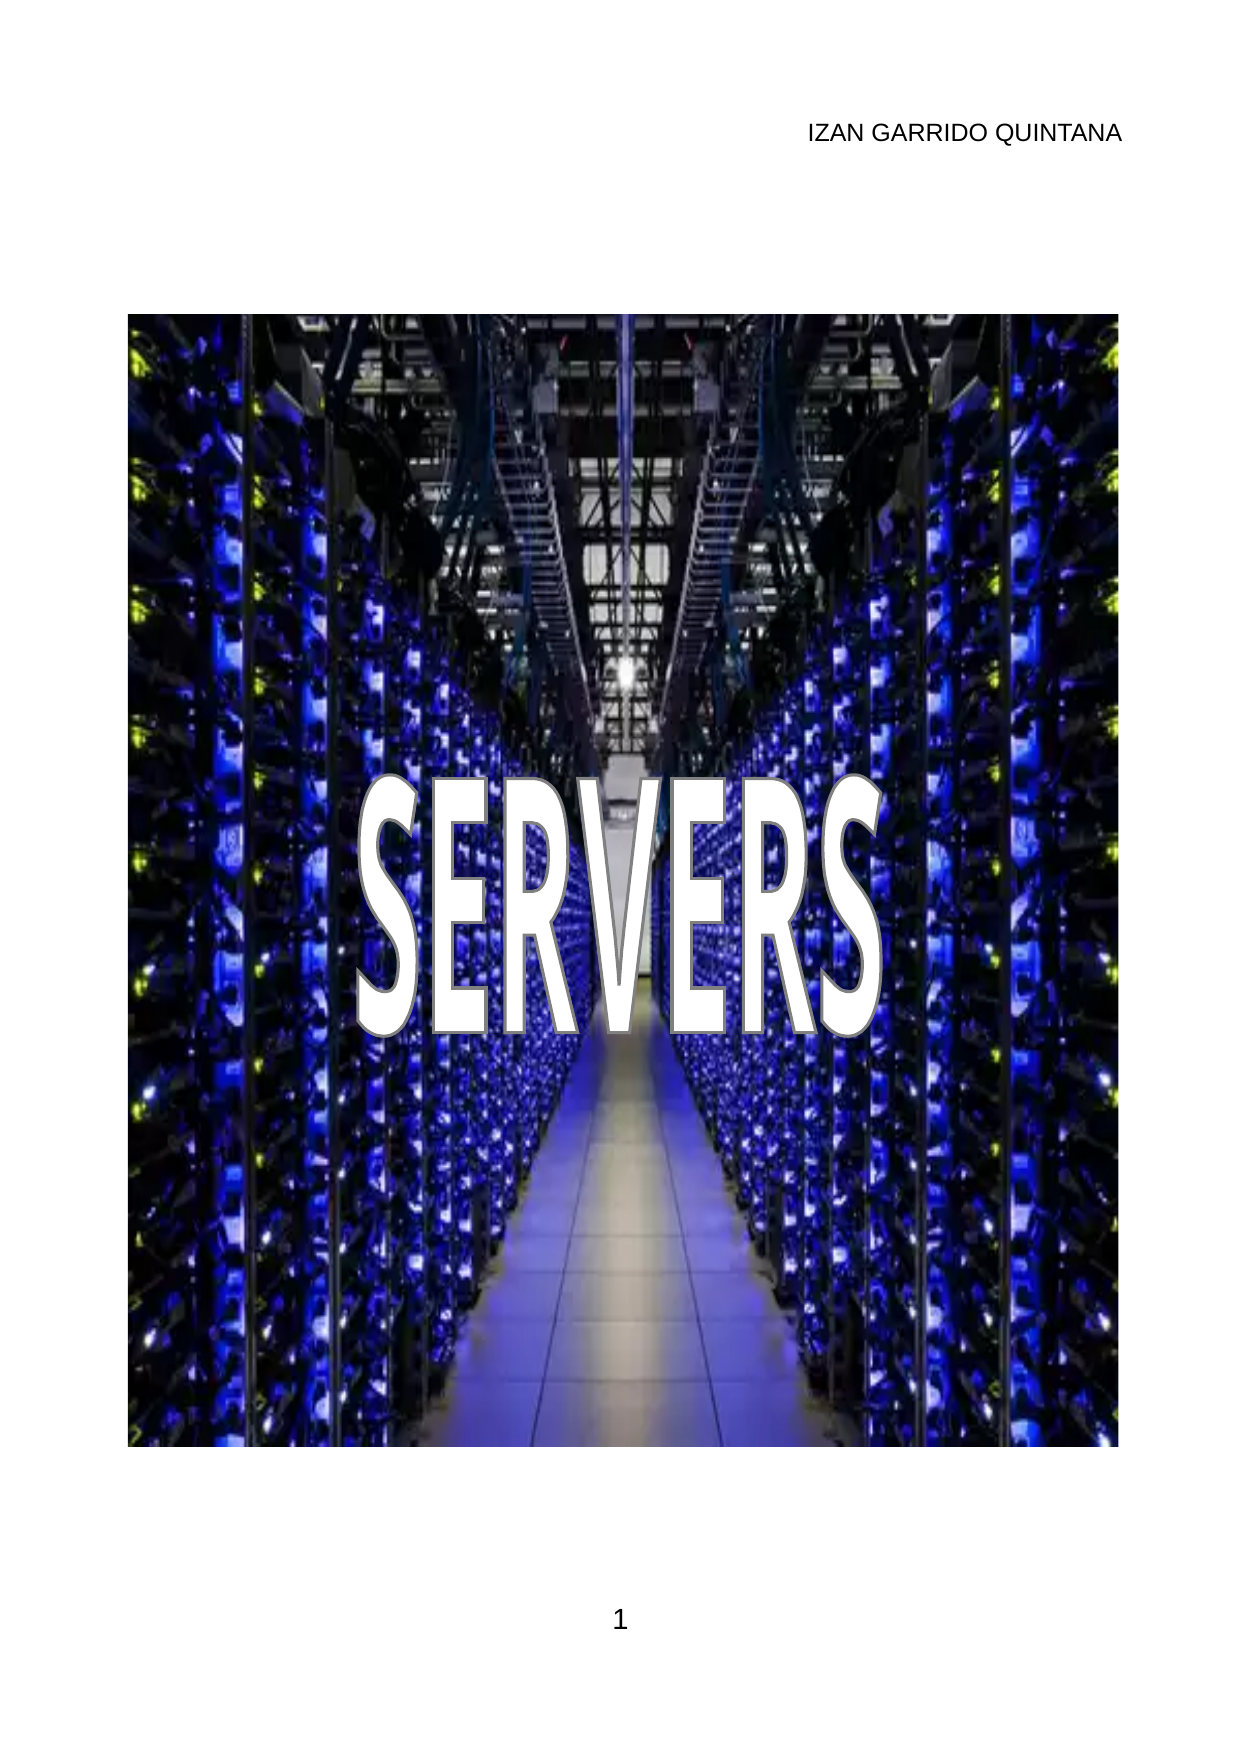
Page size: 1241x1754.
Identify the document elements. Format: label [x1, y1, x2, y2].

picture [127, 314, 1119, 1447]
